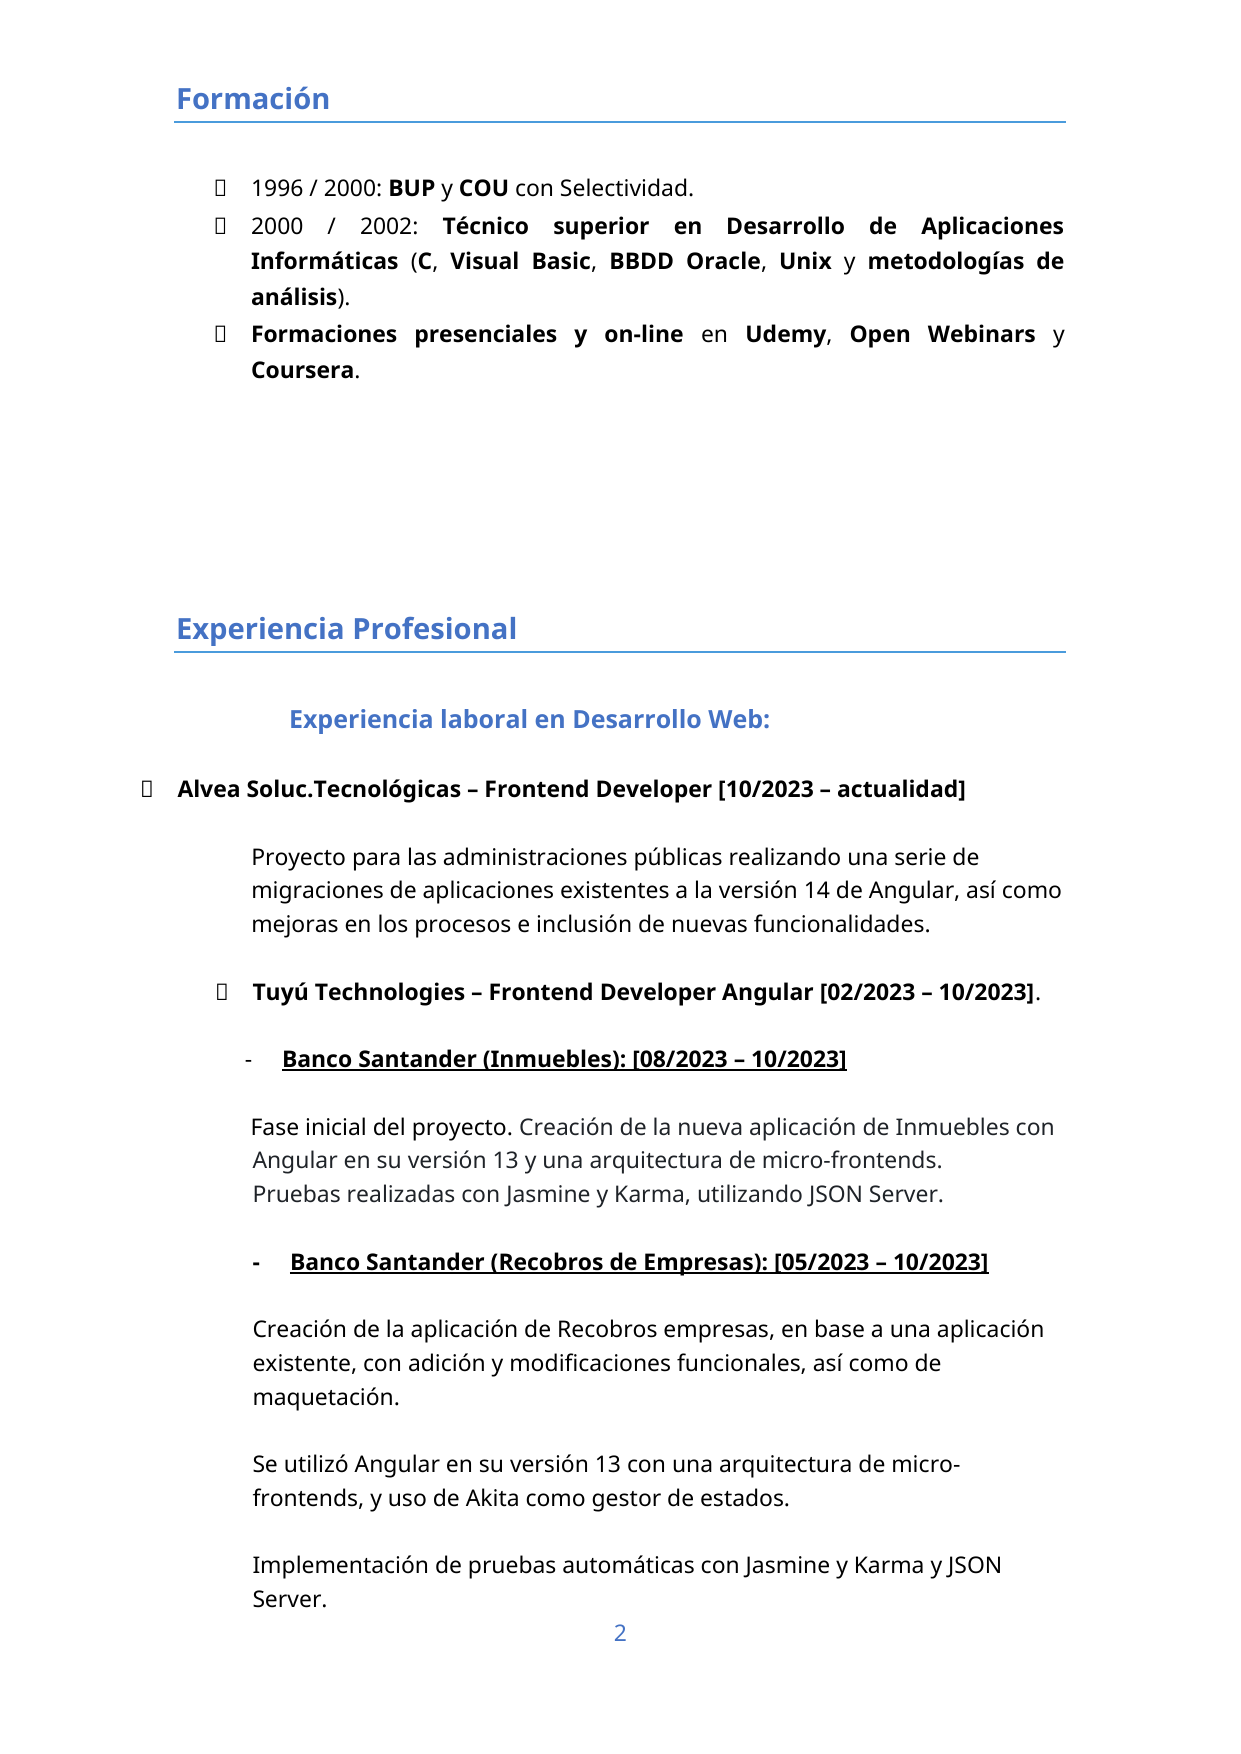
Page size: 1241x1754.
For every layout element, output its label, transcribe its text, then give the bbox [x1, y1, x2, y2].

text Creación de la aplicación de Recobros empresas, en base a una aplicación existente, con adición y modificaciones funcionales, así como de maquetación. [252, 1313, 1067, 1412]
text Se utilizó Angular en su versión 13 con una arquitectura de micro-frontends, y uso de Akita como gestor de estados. [252, 1448, 1067, 1513]
subtitle Experiencia laboral en Desarrollo Web: [177, 702, 1067, 736]
text migraciones de aplicaciones existentes a la versión 14 de Angular, así como [177, 874, 1063, 906]
text Implementación de pruebas automáticas con Jasmine y Karma y JSON Server. [252, 1549, 1067, 1614]
text Proyecto para las administraciones públicas realizando una serie de [177, 841, 1063, 872]
list Banco Santander (Recobros de Empresas): [05/2023 – 10/2023] [252, 1246, 1067, 1277]
list - Banco Santander (Inmuebles): [08/2023 – 10/2023] [215, 1043, 1067, 1074]
subtitle Experiencia Profesional [176, 608, 1067, 648]
list Tuyú Technologies – Frontend Developer Angular [02/2023 – 10/2023]. [215, 976, 1067, 1007]
list Alvea Soluc.Tecnológicas – Frontend Developer [10/2023 – actualidad] [140, 773, 1067, 804]
list Fase inicial del proyecto. Creación de la nueva aplicación de Inmuebles con Angular en su versión 13 y una arquitectura de micro-frontends. Pruebas realizadas con Jasmine y Karma, utilizando JSON Server. [215, 1111, 1067, 1209]
subtitle Formación [176, 78, 1067, 118]
list 2000 / 2002: Técnico superior en Desarrollo de Aplicaciones Informáticas (C, Visual Basic, BBDD Oracle, Unix y metodologías de análisis). [213, 210, 1064, 312]
list 1996 / 2000: BUP y COU con Selectividad. [213, 172, 1064, 203]
list Formaciones presenciales y on-line en Udemy, Open Webinars y Coursera. [213, 318, 1064, 385]
text mejoras en los procesos e inclusión de nuevas funcionalidades. [177, 908, 1063, 939]
